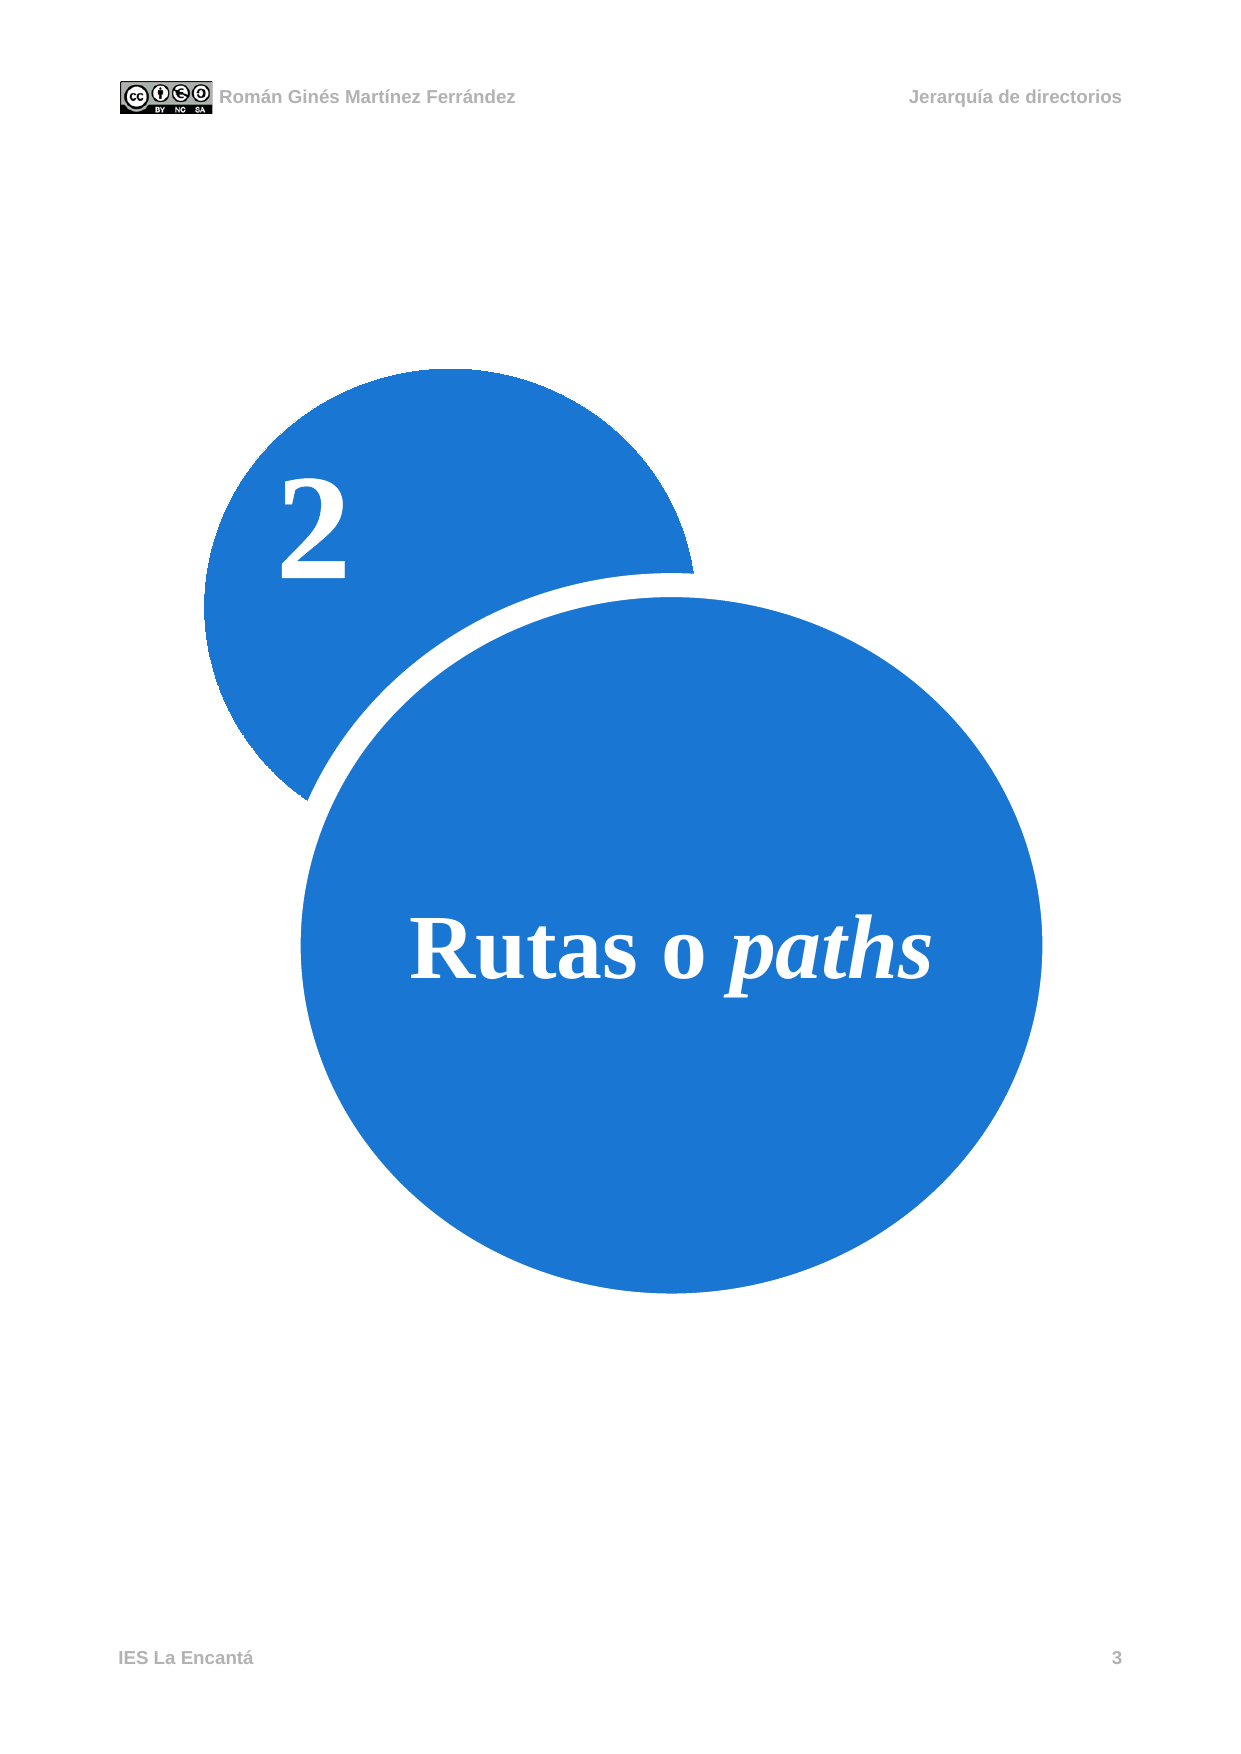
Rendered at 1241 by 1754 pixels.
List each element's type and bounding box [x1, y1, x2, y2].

picture [120, 81, 213, 114]
